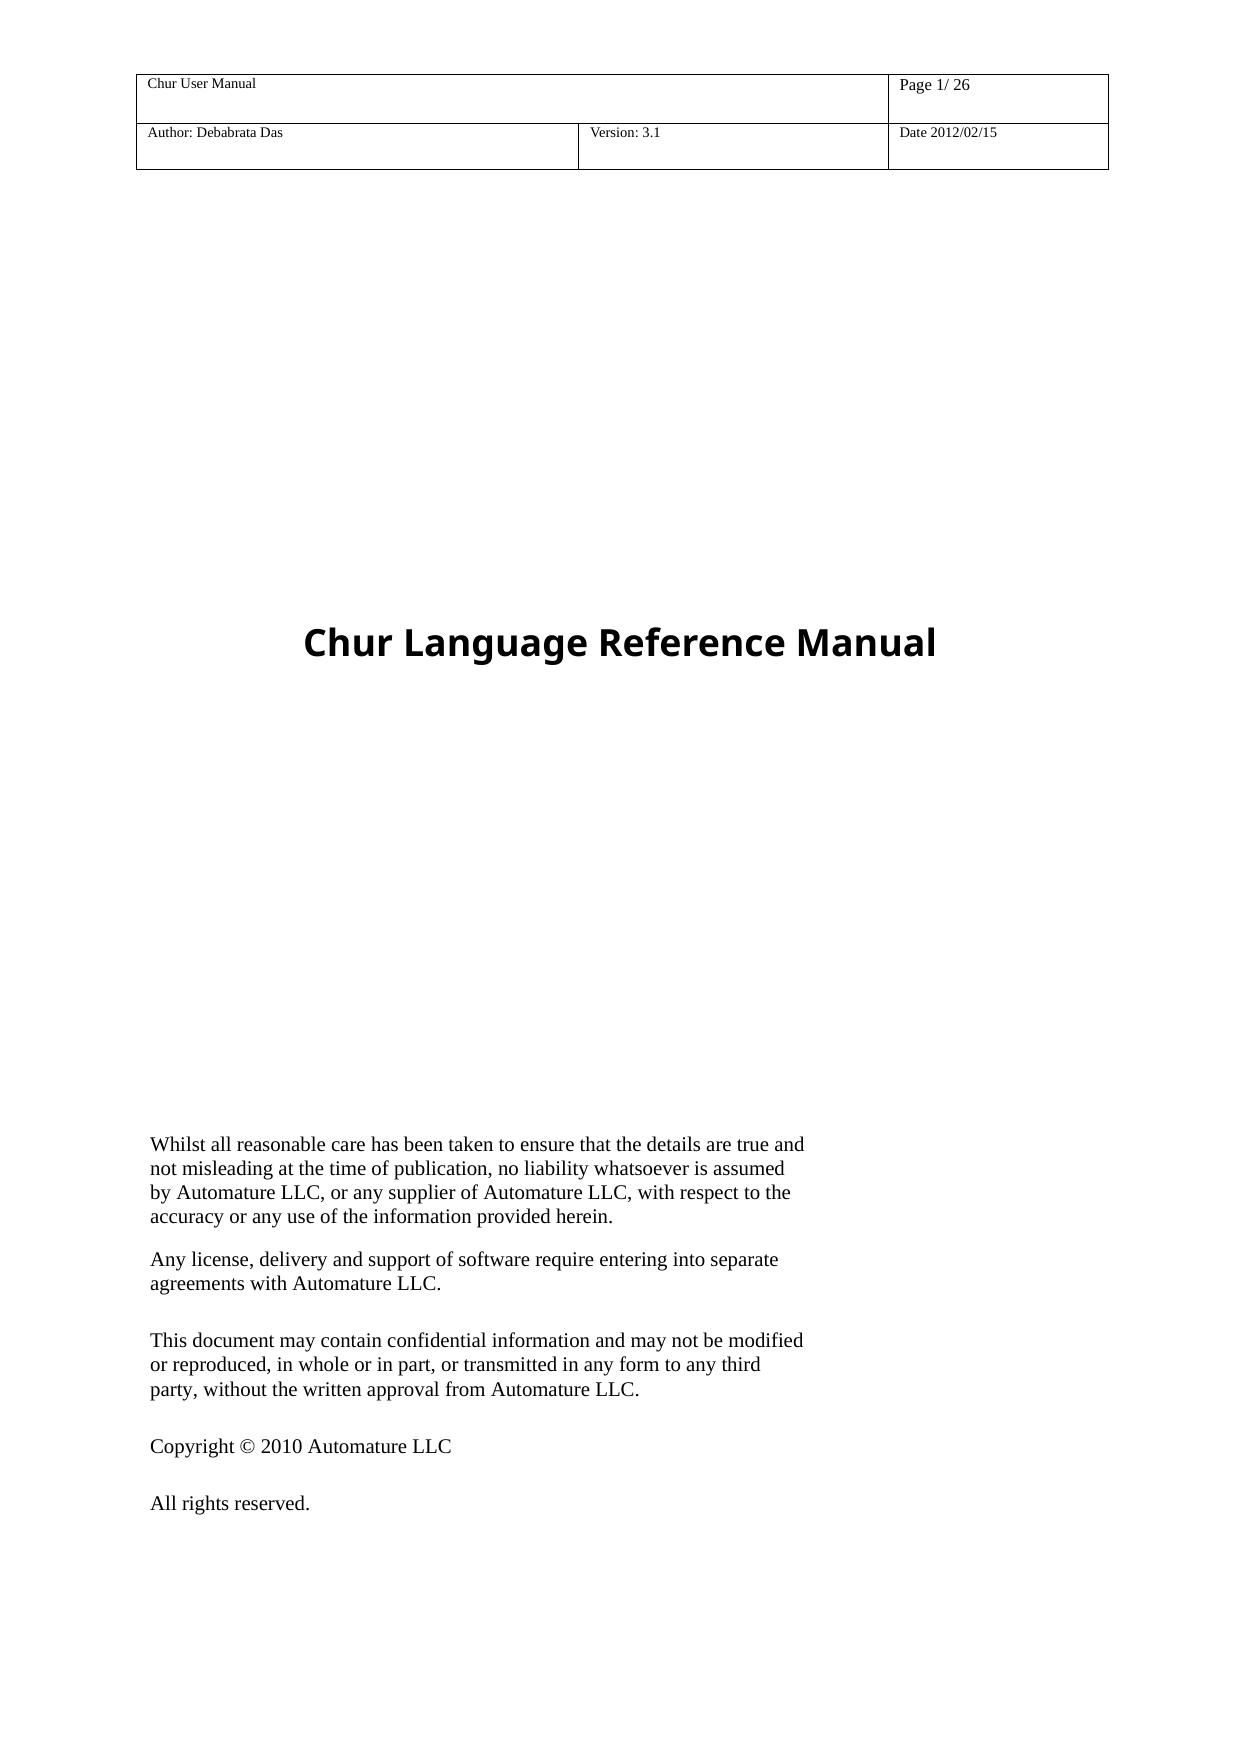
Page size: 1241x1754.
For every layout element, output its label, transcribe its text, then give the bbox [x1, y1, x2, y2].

text Any license, delivery and support of software require entering into separate agreements with Automature LLC. [150, 1247, 810, 1295]
text Whilst all reasonable care has been taken to ensure that the details are true and not misleading at the time of publication, no liability whatsoever is assumed by Automature LLC, or any supplier of Automature LLC, with respect to the accuracy or any use of the information provided herein. [150, 1132, 810, 1228]
text All rights reserved. [150, 1491, 810, 1515]
text Copyright © 2010 Automature LLC [150, 1434, 810, 1458]
text Chur Language Reference Manual [150, 616, 1090, 667]
text This document may contain confidential information and may not be modified or reproduced, in whole or in part, or transmitted in any form to any third party, without the written approval from Automature LLC. [150, 1328, 810, 1401]
